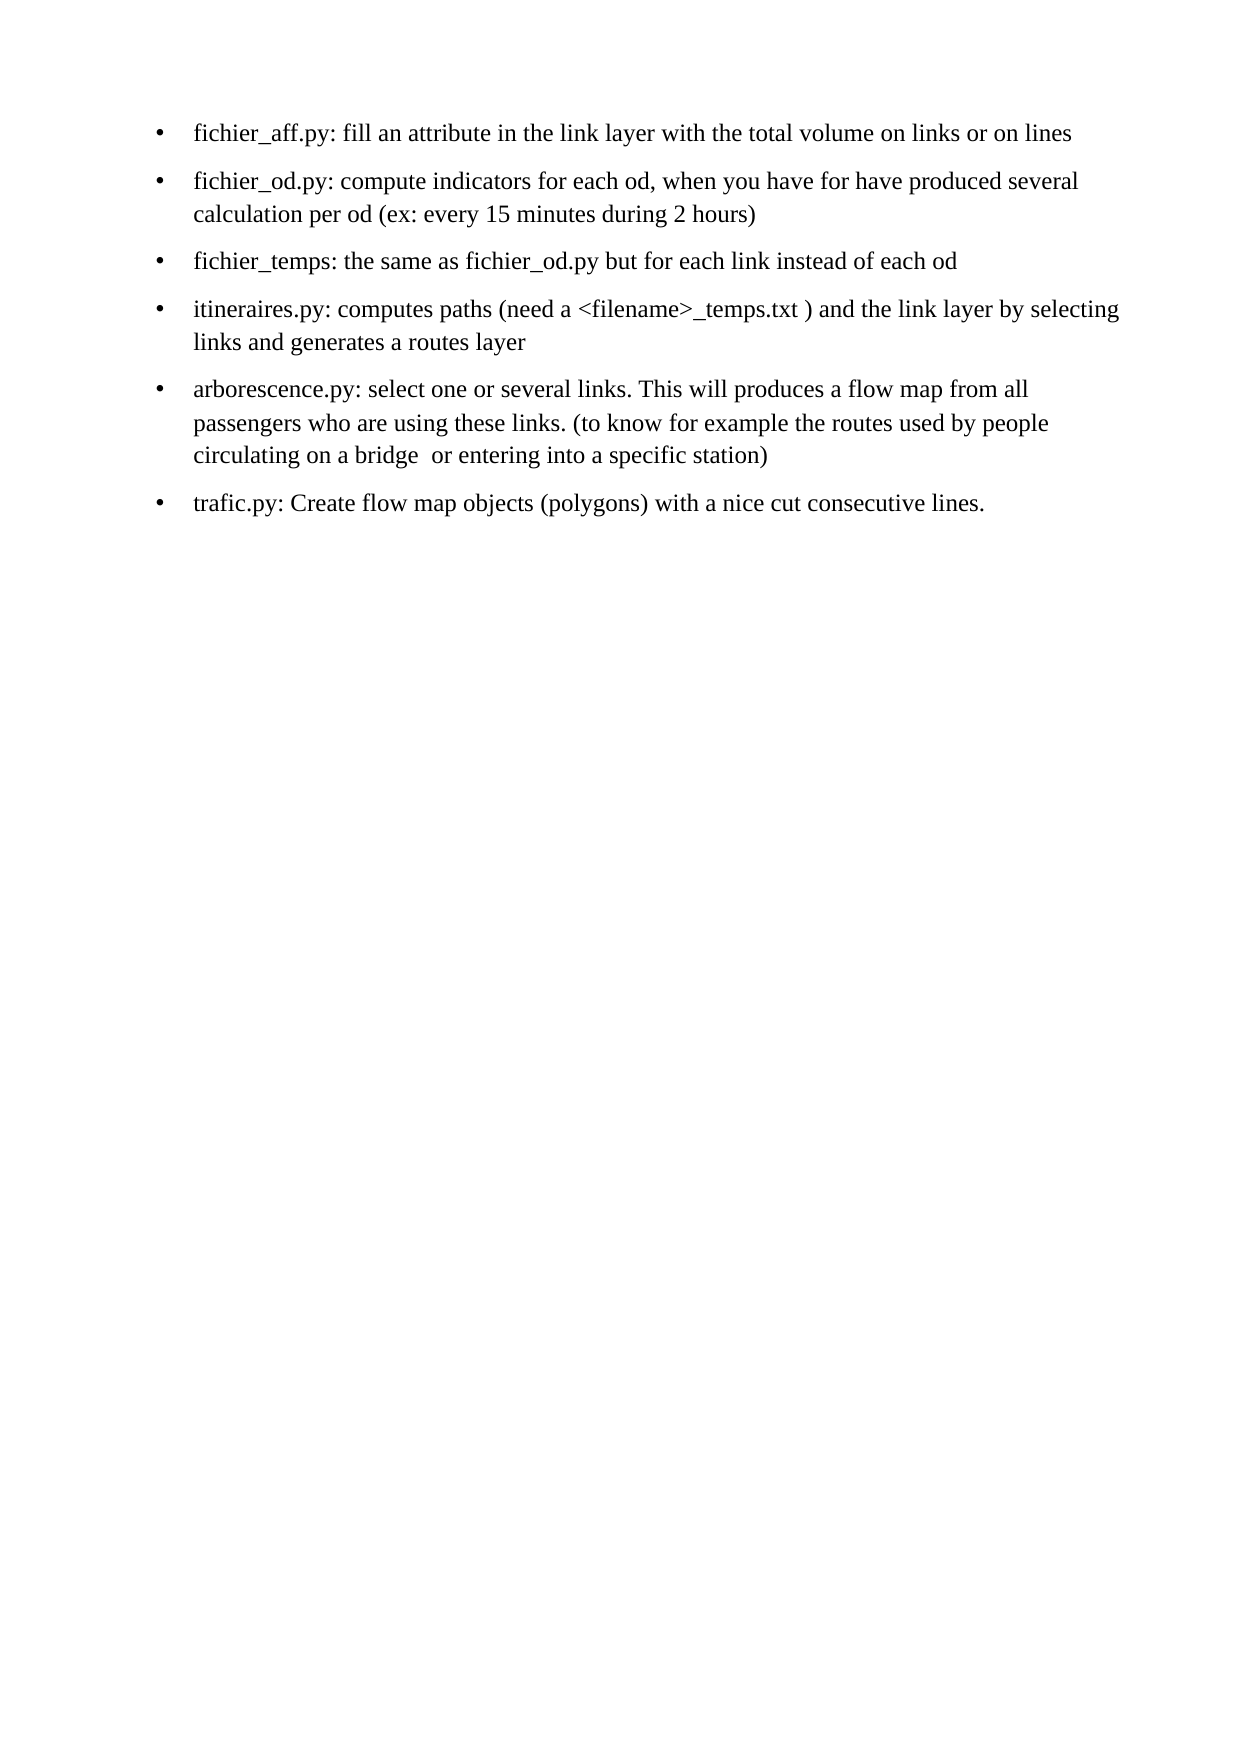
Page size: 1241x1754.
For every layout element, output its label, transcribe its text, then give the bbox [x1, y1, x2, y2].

list itineraires.py: computes paths (need a <filename>_temps.txt ) and the link layer by selecting links and generates a routes layer [156, 294, 1122, 356]
list arborescence.py: select one or several links. This will produces a flow map from all passengers who are using these links. (to know for example the routes used by people circulating on a bridge or entering into a specific station) [156, 374, 1122, 469]
list fichier_temps: the same as fichier_od.py but for each link instead of each od [156, 246, 1122, 275]
list trafic.py: Create flow map objects (polygons) with a nice cut consecutive lines. [156, 488, 1122, 517]
list fichier_aff.py: fill an attribute in the link layer with the total volume on links or on lines [156, 118, 1122, 147]
list fichier_od.py: compute indicators for each od, when you have for have produced several calculation per od (ex: every 15 minutes during 2 hours) [156, 166, 1122, 227]
